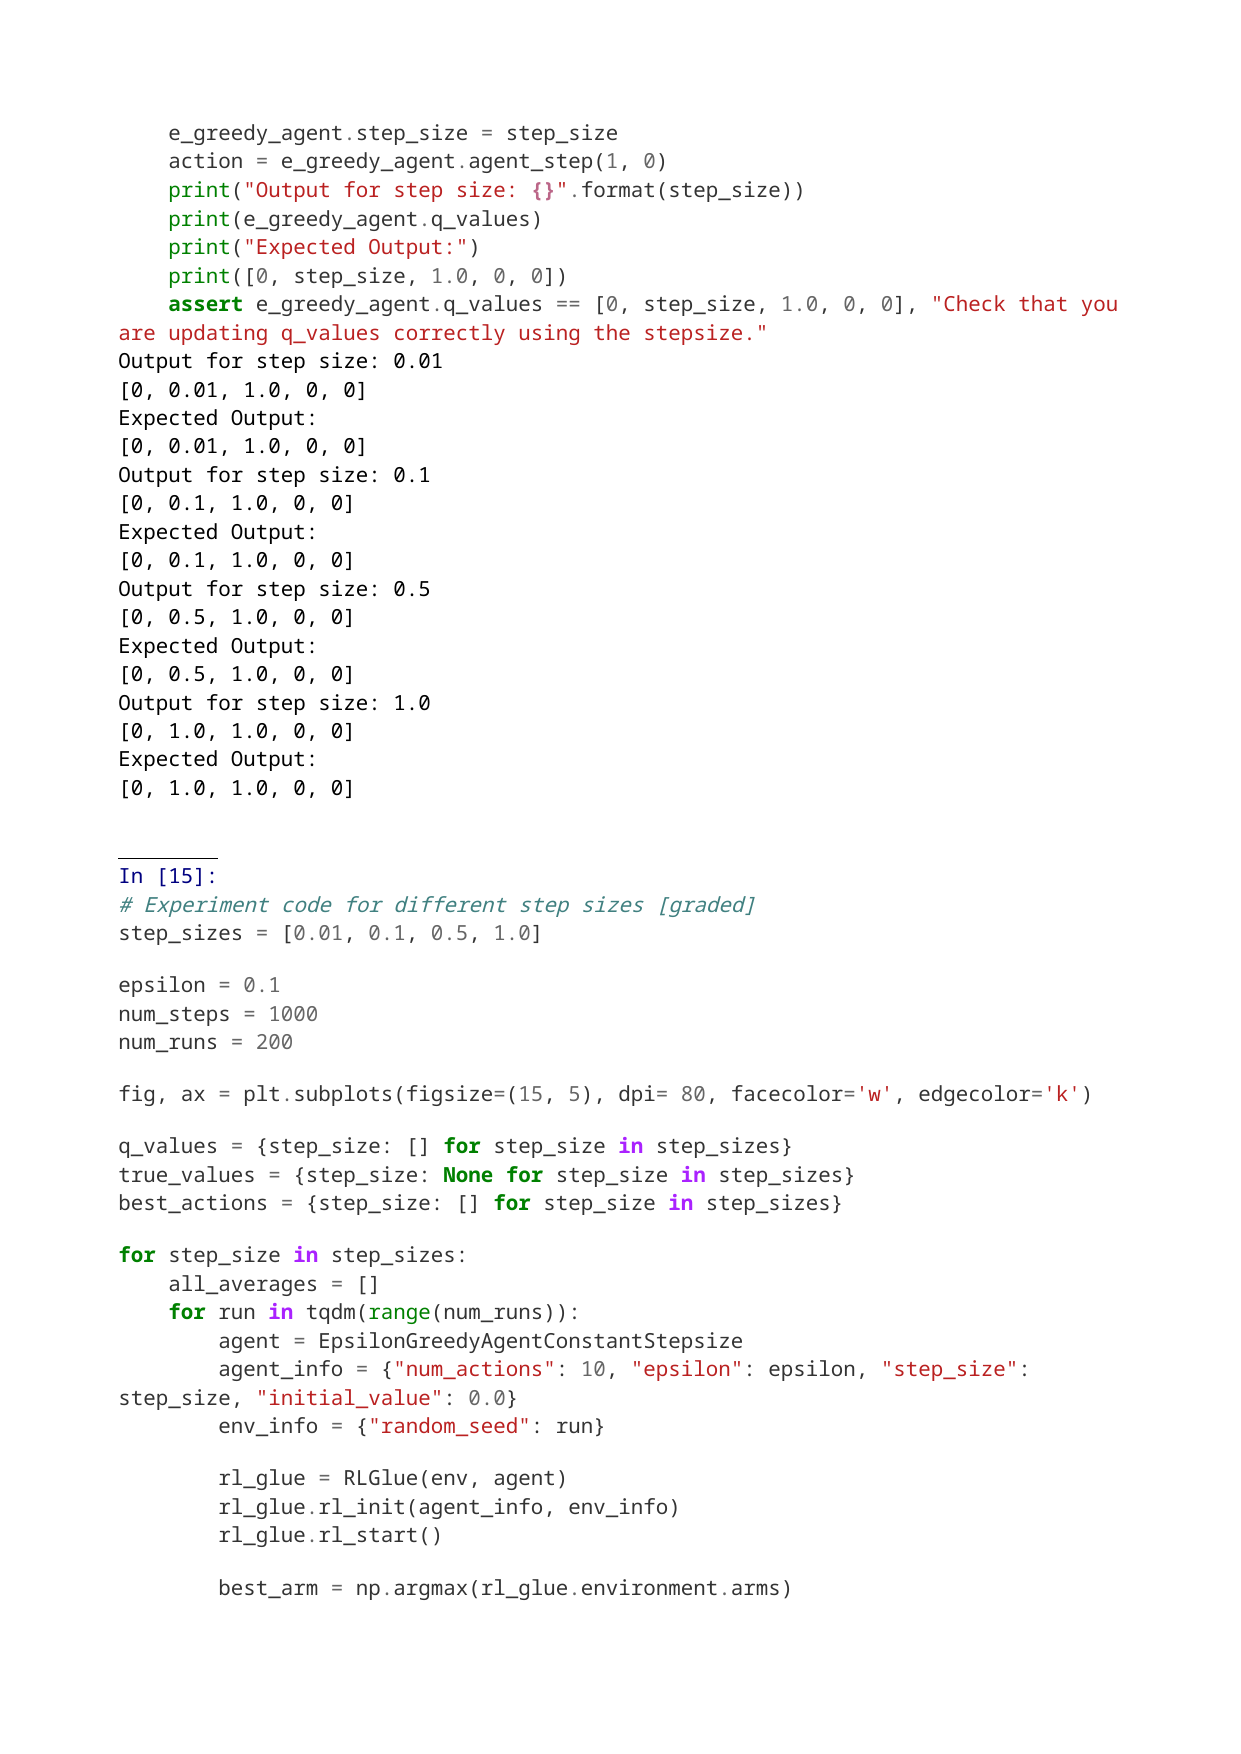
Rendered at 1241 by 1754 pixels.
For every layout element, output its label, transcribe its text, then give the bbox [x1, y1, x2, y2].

text best_actions = {step_size: [] for step_size in step_sizes} [118, 1188, 1122, 1217]
text action = e_greedy_agent.agent_step(1, 0) [118, 147, 1122, 175]
text [0, 0.1, 1.0, 0, 0] [118, 488, 1122, 517]
text for run in tqdm(range(num_runs)): [118, 1297, 1122, 1326]
text agent = EpsilonGreedyAgentConstantStepsize [118, 1326, 1122, 1354]
text print([0, step_size, 1.0, 0, 0]) [118, 261, 1122, 289]
text [0, 1.0, 1.0, 0, 0] [118, 716, 1122, 744]
text [0, 0.5, 1.0, 0, 0] [118, 602, 1122, 631]
text best_arm = np.argmax(rl_glue.environment.arms) [118, 1573, 1122, 1601]
text rl_glue.rl_start() [118, 1521, 1122, 1549]
text all_averages = [] [118, 1269, 1122, 1297]
text for step_size in step_sizes: [118, 1240, 1122, 1269]
text Output for step size: 1.0 [118, 688, 1122, 716]
text assert e_greedy_agent.q_values == [0, step_size, 1.0, 0, 0], "Check that you are updating q_values correctly using the stepsize." [118, 289, 1122, 346]
text In [15]: [118, 858, 1122, 890]
text num_steps = 1000 [118, 999, 1122, 1027]
text e_greedy_agent.step_size = step_size [118, 118, 1122, 147]
text Expected Output: [118, 631, 1122, 659]
text # Experiment code for different step sizes [graded] [118, 890, 1122, 918]
text [0, 0.01, 1.0, 0, 0] [118, 432, 1122, 460]
text step_sizes = [0.01, 0.1, 0.5, 1.0] [118, 918, 1122, 947]
text Output for step size: 0.1 [118, 460, 1122, 488]
text agent_info = {"num_actions": 10, "epsilon": epsilon, "step_size": step_size, "initial_value": 0.0} [118, 1354, 1122, 1411]
text fig, ax = plt.subplots(figsize=(15, 5), dpi= 80, facecolor='w', edgecolor='k') [118, 1079, 1122, 1108]
text rl_glue.rl_init(agent_info, env_info) [118, 1492, 1122, 1521]
text [0, 0.01, 1.0, 0, 0] [118, 375, 1122, 403]
text epsilon = 0.1 [118, 970, 1122, 999]
text [0, 0.5, 1.0, 0, 0] [118, 659, 1122, 688]
text Output for step size: 0.01 [118, 346, 1122, 375]
text print("Output for step size: {}".format(step_size)) [118, 175, 1122, 204]
text q_values = {step_size: [] for step_size in step_sizes} [118, 1131, 1122, 1160]
text Expected Output: [118, 517, 1122, 545]
text [0, 1.0, 1.0, 0, 0] [118, 773, 1122, 801]
text Expected Output: [118, 744, 1122, 773]
text [0, 0.1, 1.0, 0, 0] [118, 545, 1122, 574]
text num_runs = 200 [118, 1027, 1122, 1056]
text true_values = {step_size: None for step_size in step_sizes} [118, 1160, 1122, 1188]
text print(e_greedy_agent.q_values) [118, 204, 1122, 232]
text env_info = {"random_seed": run} [118, 1411, 1122, 1440]
text rl_glue = RLGlue(env, agent) [118, 1463, 1122, 1492]
text Output for step size: 0.5 [118, 574, 1122, 602]
text print("Expected Output:") [118, 232, 1122, 261]
text Expected Output: [118, 403, 1122, 432]
